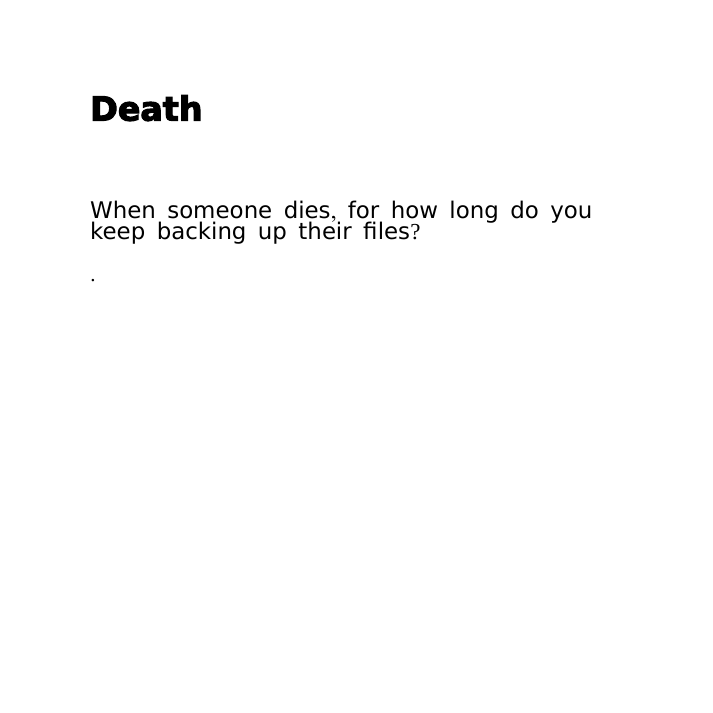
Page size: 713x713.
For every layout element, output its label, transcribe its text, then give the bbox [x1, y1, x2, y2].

subtitle Death [90, 97, 622, 128]
text When someone dies, for how long do you keep backing up their files? [90, 203, 622, 244]
text . [90, 265, 622, 286]
